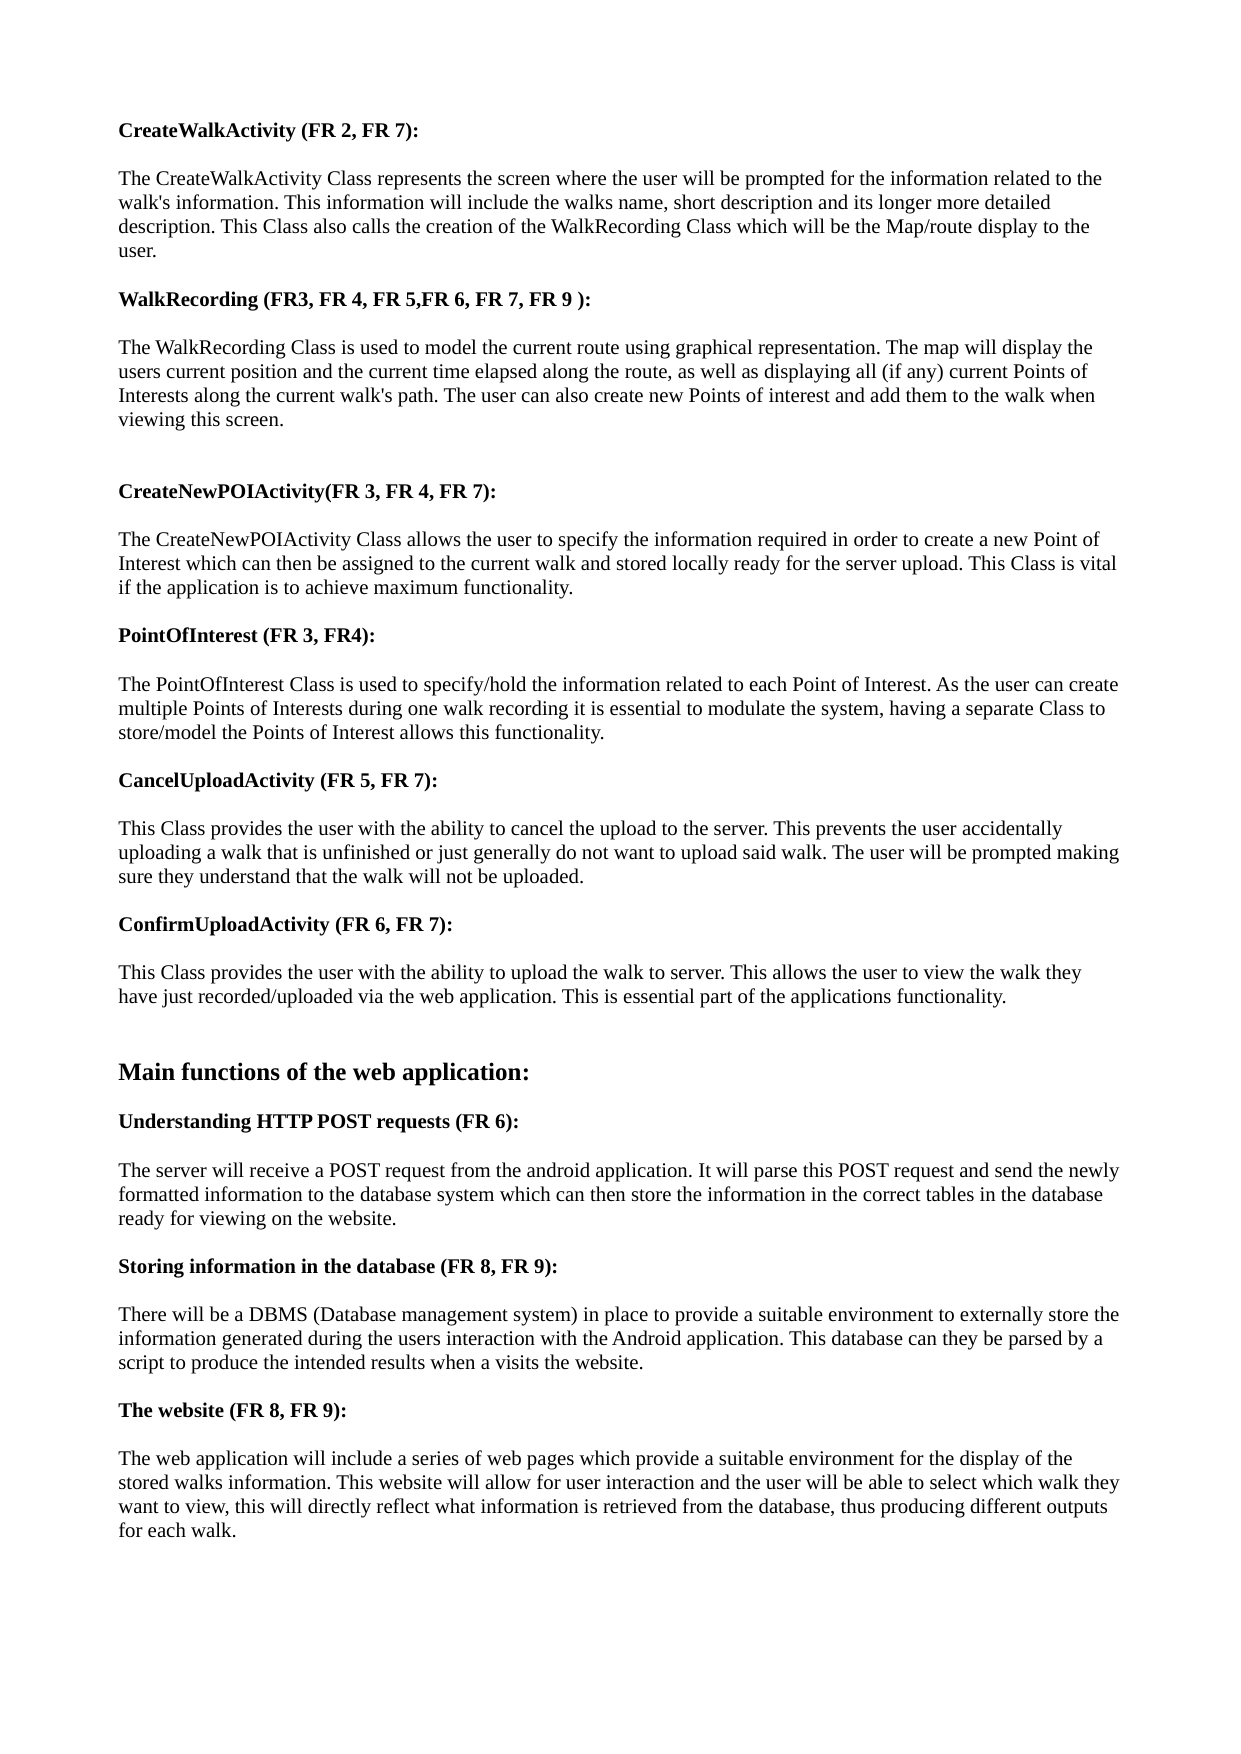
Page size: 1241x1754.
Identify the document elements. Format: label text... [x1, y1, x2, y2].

text CancelUploadActivity (FR 5, FR 7): [118, 768, 1122, 792]
text The server will receive a POST request from the android application. It will parse this POST request and send the newly formatted information to the database system which can then store the information in the correct tables in the database ready for viewing on the website. [118, 1157, 1122, 1230]
text The PointOfInterest Class is used to specify/hold the information related to each Point of Interest. As the user can create multiple Points of Interests during one walk recording it is essential to modulate the system, having a separate Class to store/model the Points of Interest allows this functionality. [118, 672, 1122, 744]
text CreateWalkActivity (FR 2, FR 7): [118, 118, 1122, 142]
text PointOfInterest (FR 3, FR4): [118, 623, 1122, 647]
text CreateNewPOIActivity(FR 3, FR 4, FR 7): [118, 479, 1122, 503]
text Understanding HTTP POST requests (FR 6): [118, 1109, 1122, 1133]
text There will be a DBMS (Database management system) in place to provide a suitable environment to externally store the information generated during the users interaction with the Android application. This database can they be parsed by a script to produce the intended results when a visits the website. [118, 1302, 1122, 1374]
text This Class provides the user with the ability to cancel the upload to the server. This prevents the user accidentally uploading a walk that is unfinished or just generally do not want to upload said walk. The user will be prompted making sure they understand that the walk will not be uploaded. [118, 816, 1122, 888]
text The CreateNewPOIActivity Class allows the user to specify the information required in order to create a new Point of Interest which can then be assigned to the current walk and stored locally ready for the server upload. This Class is vital if the application is to achieve maximum functionality. [118, 527, 1122, 599]
text Storing information in the database (FR 8, FR 9): [118, 1254, 1122, 1278]
text The WalkRecording Class is used to model the current route using graphical representation. The map will display the users current position and the current time elapsed along the route, as well as displaying all (if any) current Points of Interests along the current walk's path. The user can also create new Points of interest and add them to the walk when viewing this screen. [118, 335, 1122, 431]
text ConfirmUploadActivity (FR 6, FR 7): [118, 912, 1122, 936]
text The CreateWalkActivity Class represents the screen where the user will be prompted for the information related to the walk's information. This information will include the walks name, short description and its longer more detailed description. This Class also calls the creation of the WalkRecording Class which will be the Map/route display to the user. [118, 166, 1122, 262]
text WalkRecording (FR3, FR 4, FR 5,FR 6, FR 7, FR 9 ): [118, 287, 1122, 311]
text This Class provides the user with the ability to upload the walk to server. This allows the user to view the walk they have just recorded/uploaded via the web application. This is essential part of the applications functionality. [118, 960, 1122, 1008]
text The website (FR 8, FR 9): [118, 1398, 1122, 1422]
text Main functions of the web application: [118, 1057, 1122, 1085]
text The web application will include a series of web pages which provide a suitable environment for the display of the stored walks information. This website will allow for user interaction and the user will be able to select which walk they want to view, this will directly reflect what information is retrieved from the database, thus producing different outputs for each walk. [118, 1446, 1122, 1542]
